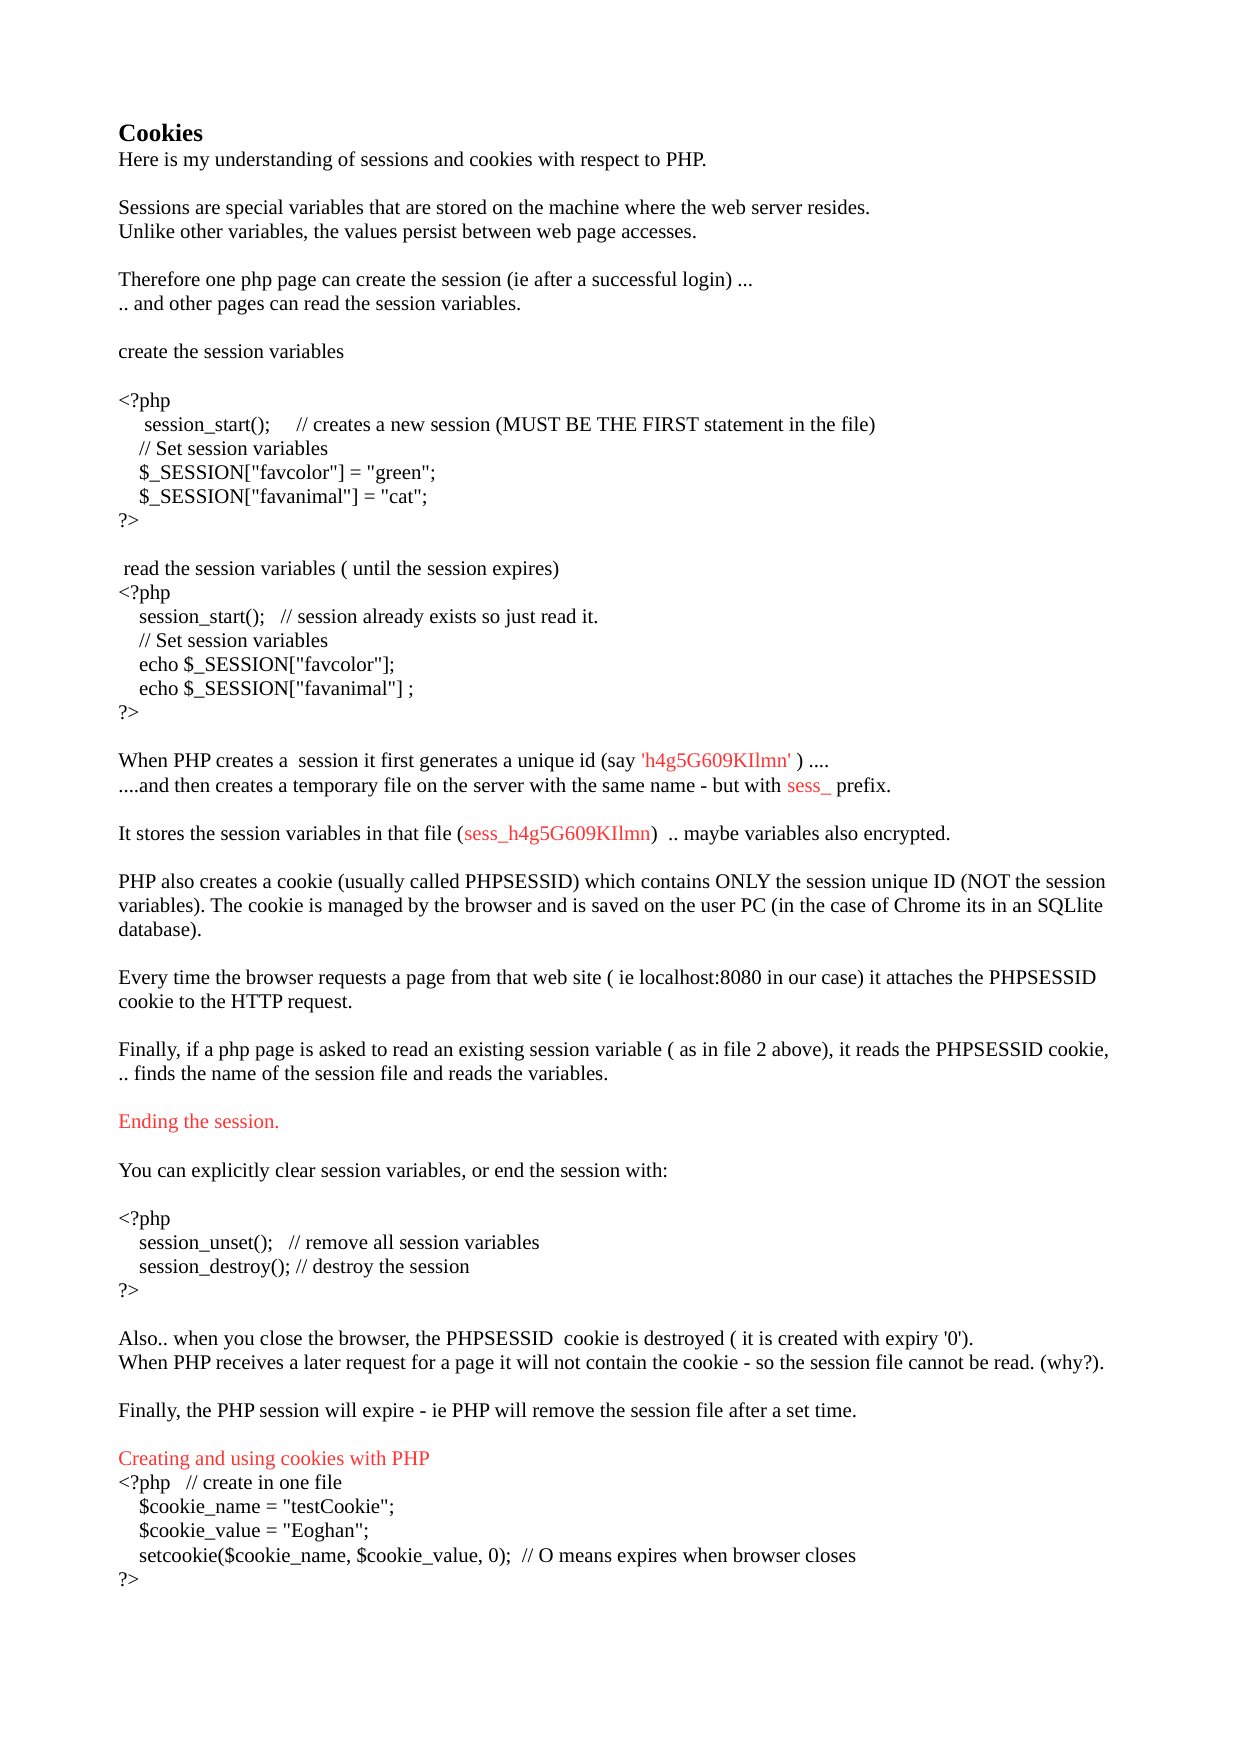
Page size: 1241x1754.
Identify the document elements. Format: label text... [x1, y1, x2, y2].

text When PHP creates a session it first generates a unique id (say 'h4g5G609KIlmn' ) .... [118, 748, 1122, 772]
text // Set session variables [118, 628, 1122, 652]
text Therefore one php page can create the session (ie after a successful login) ... [118, 267, 1122, 291]
text <?php [118, 387, 1122, 412]
text $_SESSION["favcolor"] = "green"; [118, 460, 1122, 484]
text PHP also creates a cookie (usually called PHPSESSID) which contains ONLY the session unique ID (NOT the session variables). The cookie is managed by the browser and is saved on the user PC (in the case of Chrome its in an SQLlite database). [118, 869, 1122, 941]
text Every time the browser requests a page from that web site ( ie localhost:8080 in our case) it attaches the PHPSESSID cookie to the HTTP request. [118, 965, 1122, 1013]
text session_destroy(); // destroy the session [118, 1254, 1122, 1278]
text .. and other pages can read the session variables. [118, 291, 1122, 315]
text <?php // create in one file [118, 1470, 1122, 1494]
text create the session variables [118, 339, 1122, 363]
text session_start(); // creates a new session (MUST BE THE FIRST statement in the file) [118, 412, 1122, 436]
text ?> [118, 1278, 1122, 1302]
text It stores the session variables in that file (sess_h4g5G609KIlmn) .. maybe variables also encrypted. [118, 821, 1122, 845]
text $cookie_value = "Eoghan"; [118, 1518, 1122, 1542]
text Finally, the PHP session will expire - ie PHP will remove the session file after a set time. [118, 1398, 1122, 1422]
text Creating and using cookies with PHP [118, 1446, 1122, 1470]
text echo $_SESSION["favanimal"] ; [118, 676, 1122, 700]
text ?> [118, 700, 1122, 724]
text // Set session variables [118, 436, 1122, 460]
text $cookie_name = "testCookie"; [118, 1494, 1122, 1518]
text Sessions are special variables that are stored on the machine where the web server resides. [118, 195, 1122, 219]
text $_SESSION["favanimal"] = "cat"; [118, 484, 1122, 508]
text .. finds the name of the session file and reads the variables. [118, 1061, 1122, 1085]
text Ending the session. [118, 1109, 1122, 1133]
text <?php [118, 580, 1122, 604]
text <?php [118, 1206, 1122, 1230]
text ....and then creates a temporary file on the server with the same name - but with sess_ prefix. [118, 772, 1122, 797]
text session_start(); // session already exists so just read it. [118, 604, 1122, 628]
text Here is my understanding of sessions and cookies with respect to PHP. [118, 147, 1122, 171]
text setcookie($cookie_name, $cookie_value, 0); // O means expires when browser closes [118, 1542, 1122, 1567]
text You can explicitly clear session variables, or end the session with: [118, 1157, 1122, 1182]
text Also.. when you close the browser, the PHPSESSID cookie is destroyed ( it is created with expiry '0'). [118, 1326, 1122, 1350]
text session_unset(); // remove all session variables [118, 1230, 1122, 1254]
text Cookies [118, 118, 1122, 147]
text ?> [118, 508, 1122, 532]
text ?> [118, 1567, 1122, 1591]
text When PHP receives a later request for a page it will not contain the cookie - so the session file cannot be read. (why?). [118, 1350, 1122, 1374]
text echo $_SESSION["favcolor"]; [118, 652, 1122, 676]
text Finally, if a php page is asked to read an existing session variable ( as in file 2 above), it reads the PHPSESSID cookie, [118, 1037, 1122, 1061]
text Unlike other variables, the values persist between web page accesses. [118, 219, 1122, 243]
text read the session variables ( until the session expires) [118, 556, 1122, 580]
